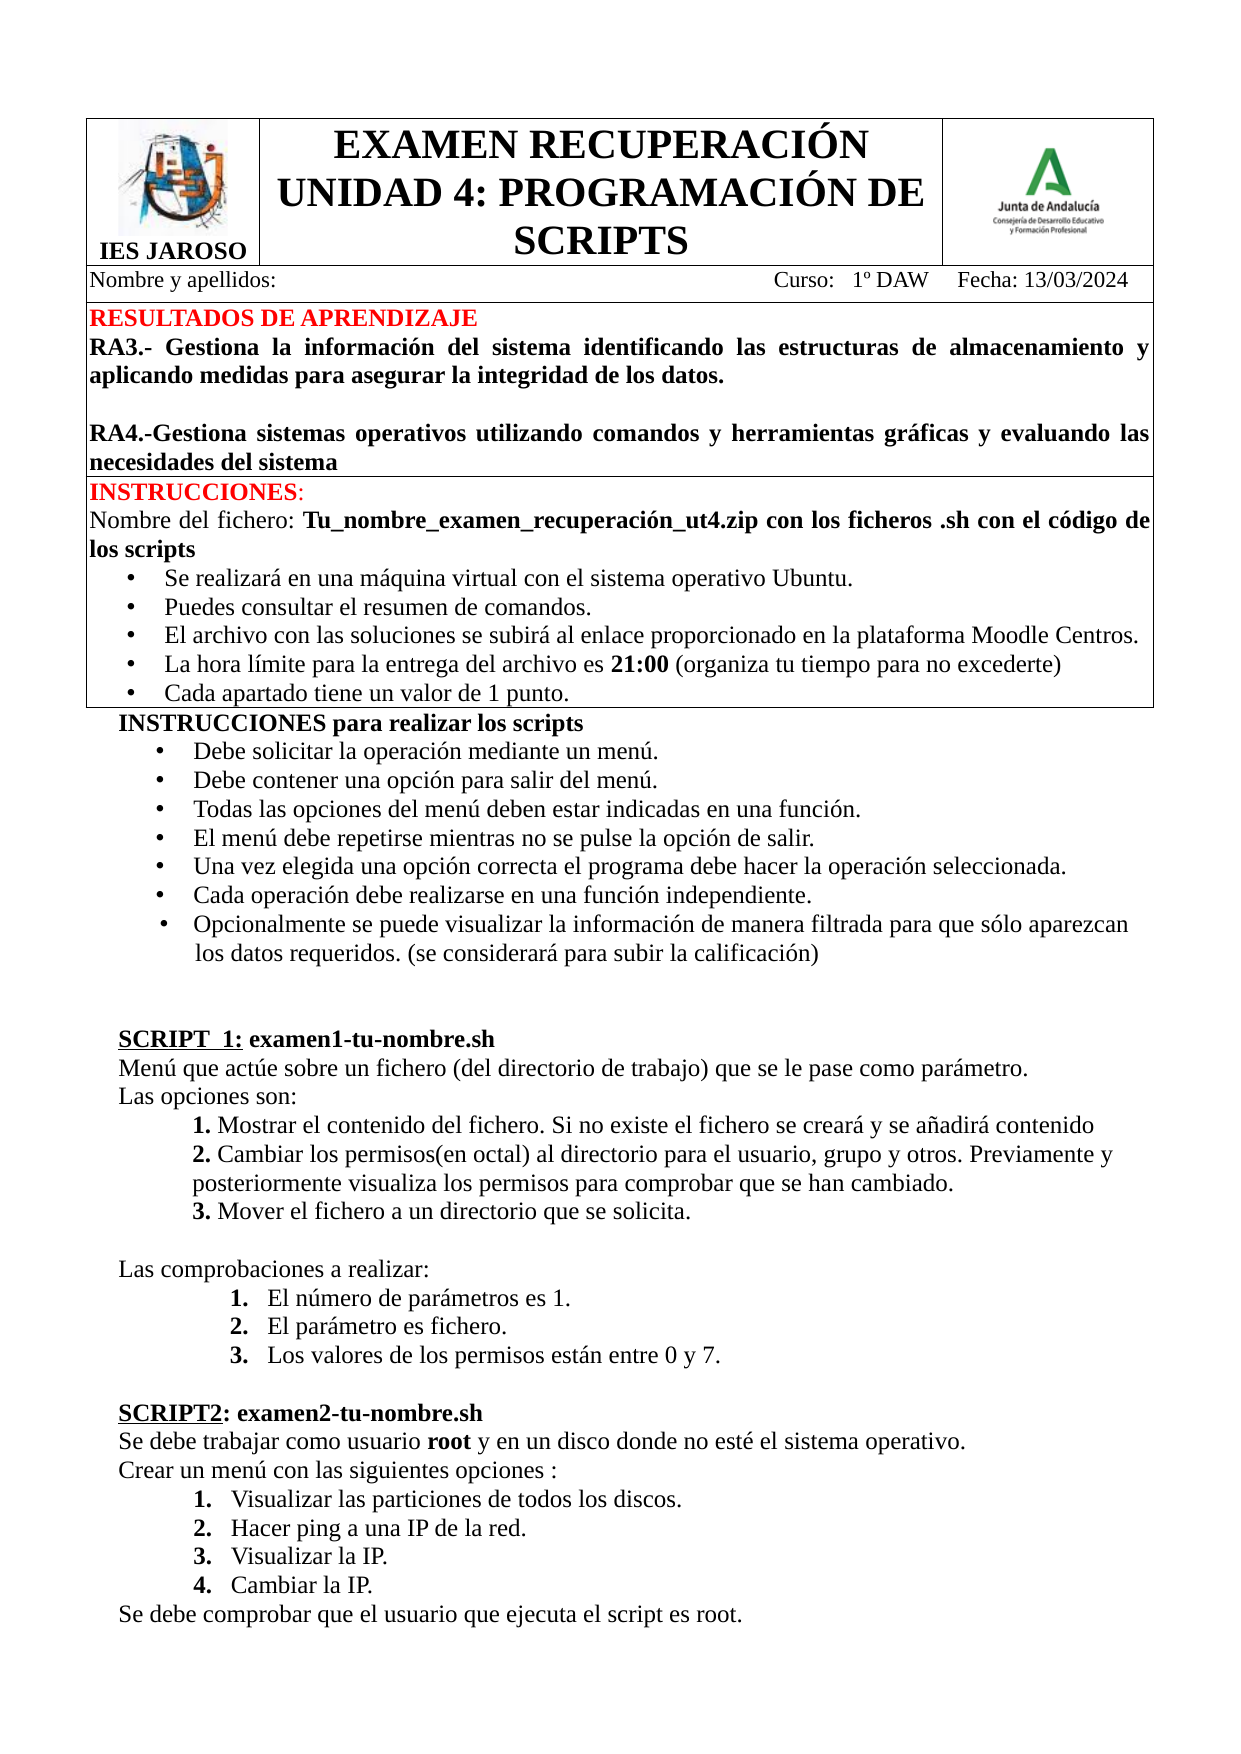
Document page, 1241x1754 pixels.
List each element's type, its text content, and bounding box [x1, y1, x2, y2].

list Opcionalmente se puede visualizar la información de manera filtrada para que sólo aparezcan los datos requeridos. (se considerará para subir la calificación) [159, 909, 1134, 966]
text Se debe trabajar como usuario root y en un disco donde no esté el sistema operativo. [118, 1426, 1122, 1455]
list El número de parámetros es 1. [229, 1283, 1122, 1311]
text Menú que actúe sobre un fichero (del directorio de trabajo) que se le pase como parámetro. [118, 1053, 1122, 1081]
list Los valores de los permisos están entre 0 y 7. [229, 1340, 1122, 1369]
text Las opciones son: [118, 1081, 1122, 1110]
table_cell INSTRUCCIONES: Nombre del fichero: Tu_nombre_examen_recuperación_ut4.zip con los ficheros .sh con el código de los scripts Se realizará en una máquina virtual con el sistema operativo Ubuntu. Puedes consultar el resumen de comandos. El archivo con las soluciones se subirá al enlace proporcionado en la plataforma Moodle Centros. La hora límite para la entrega del archivo es 21:00 (organiza tu tiempo para no excederte) Cada apartado tiene un valor de 1 punto. [87, 477, 1153, 707]
text Se debe comprobar que el usuario que ejecuta el script es root. [118, 1599, 1122, 1628]
list Una vez elegida una opción correcta el programa debe hacer la operación seleccionada. [156, 851, 1122, 880]
text Las comprobaciones a realizar: [118, 1254, 1122, 1283]
list Debe contener una opción para salir del menú. [156, 765, 1122, 794]
text SCRIPT2: examen2-tu-nombre.sh [118, 1398, 1122, 1426]
text SCRIPT 1: examen1-tu-nombre.sh [118, 1024, 1122, 1053]
table_cell RESULTADOS DE APRENDIZAJE RA3.- Gestiona la información del sistema identificando las estructuras de almacenamiento y aplicando medidas para asegurar la integridad de los datos. RA4.-Gestiona sistemas operativos utilizando comandos y herramientas gráficas y evaluando las necesidades del sistema [87, 303, 1153, 476]
picture [962, 120, 1135, 263]
list El menú debe repetirse mientras no se pulse la opción de salir. [156, 823, 1122, 851]
text Crear un menú con las siguientes opciones : [118, 1455, 1122, 1484]
text INSTRUCCIONES para realizar los scripts [118, 708, 1122, 736]
text 1. Mostrar el contenido del fichero. Si no existe el fichero se creará y se añadirá contenido [192, 1110, 1122, 1139]
text 3. Mover el fichero a un directorio que se solicita. [192, 1196, 1122, 1225]
list Todas las opciones del menú deben estar indicadas en una función. [156, 794, 1122, 823]
list Hacer ping a una IP de la red. [193, 1513, 1122, 1541]
picture [118, 119, 228, 236]
list El parámetro es fichero. [229, 1311, 1122, 1340]
list Debe solicitar la operación mediante un menú. [156, 736, 1122, 765]
table_header IES JAROSO [87, 119, 259, 265]
list Visualizar la IP. [193, 1541, 1122, 1570]
table_cell Nombre y apellidos: Curso: 1º DAW Fecha: 13/03/2024 [87, 266, 1153, 302]
text 2. Cambiar los permisos(en octal) al directorio para el usuario, grupo y otros. Previamente y posteriormente visualiza los permisos para comprobar que se han cambiado. [192, 1139, 1122, 1196]
list Cada operación debe realizarse en una función independiente. [156, 880, 1122, 909]
table_header [943, 119, 1153, 265]
list Visualizar las particiones de todos los discos. [193, 1484, 1122, 1513]
list Cambiar la IP. [193, 1570, 1122, 1599]
table_header EXAMEN RECUPERACIÓN UNIDAD 4: PROGRAMACIÓN DE SCRIPTS [260, 119, 942, 265]
